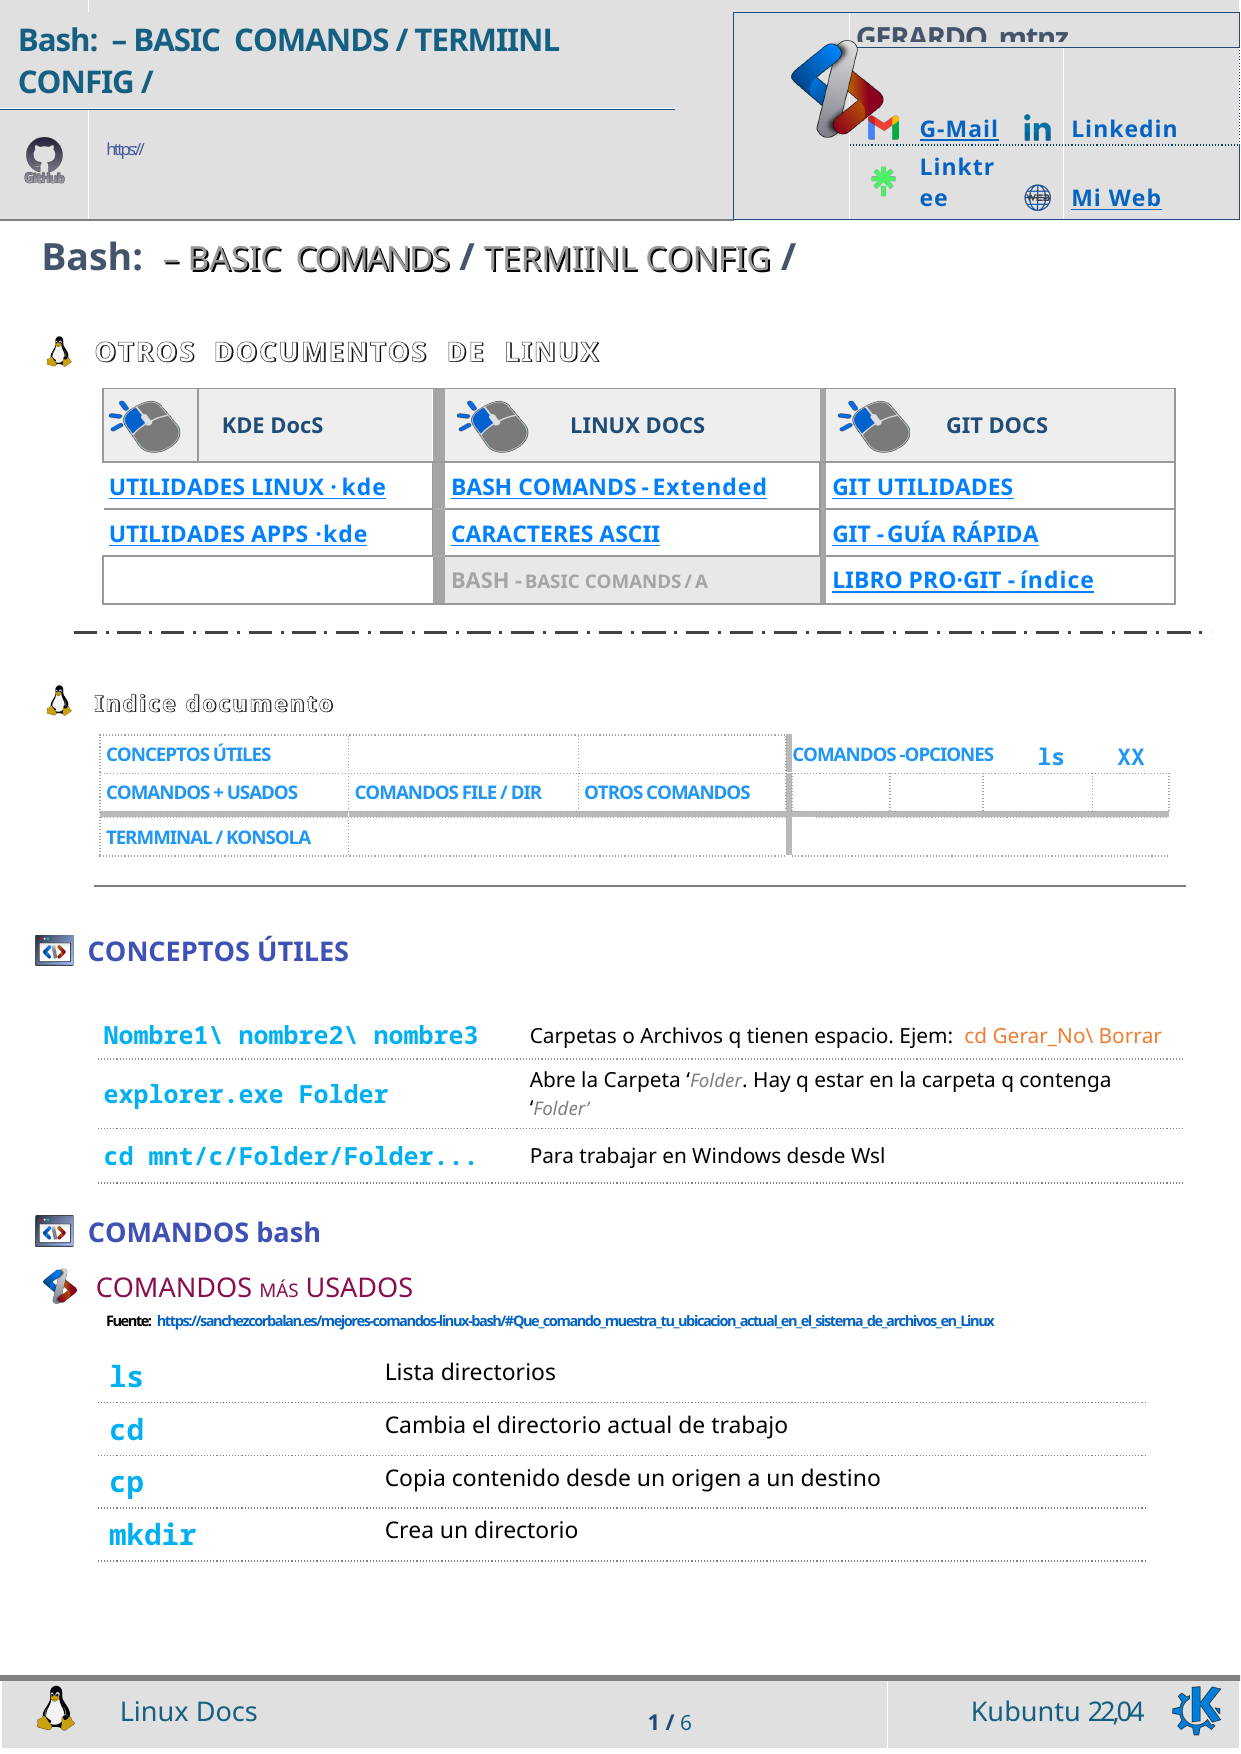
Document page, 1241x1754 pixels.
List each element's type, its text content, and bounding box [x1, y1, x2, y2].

table_cell Para trabajar en Windows desde Wsl [516, 1128, 1183, 1182]
table_cell [983, 817, 1092, 855]
table_cell [792, 817, 890, 855]
table_cell UTILIDADES LINUX · kde [103, 463, 432, 508]
table_cell [816, 811, 890, 817]
table_cell [792, 773, 890, 811]
table_header XX [1092, 734, 1169, 772]
subtitle Bash: – BASIC COMANDS / TERMIINL CONFIG / [41, 230, 1186, 281]
table_cell cp [98, 1455, 373, 1507]
table_header [786, 734, 792, 772]
table_header [820, 389, 826, 461]
table_cell GIT UTILIDADES [826, 463, 1174, 508]
table_header LINUX DOCS [547, 389, 820, 461]
table_header Lista directorios [373, 1351, 1145, 1402]
table_cell [433, 555, 445, 603]
table_cell [433, 463, 445, 508]
table_cell GIT - GUÍA RÁPIDA [826, 510, 1174, 555]
table_cell TERMMINAL / KONSOLA [100, 817, 348, 855]
table_cell [1092, 817, 1169, 855]
table_header Nombre1\ nombre2\ nombre3 [98, 1012, 516, 1058]
table_cell [349, 811, 578, 817]
table_cell BASH - BASIC COMANDS / A [445, 557, 820, 603]
table_cell [786, 773, 792, 811]
picture [35, 1215, 74, 1247]
table_header ls [98, 1351, 373, 1402]
picture [35, 935, 74, 966]
table_header [826, 389, 922, 461]
table_header [578, 734, 786, 772]
table_cell explorer.exe Folder [98, 1058, 516, 1128]
table_cell mkdir [98, 1507, 373, 1560]
picture [1021, 111, 1054, 144]
picture [108, 395, 181, 456]
text Fuente: https://sanchezcorbalan.es/mejores-comandos-linux-bash/#Que_comando_muestra_tu_ubicacion_actual_en_el_sistema_de_archivos_en_Linux [106, 1311, 1240, 1331]
table_header [104, 389, 197, 461]
table_cell COMANDOS FILE / DIR [349, 773, 578, 811]
subtitle CONCEPTOS ÚTILES [35, 933, 1186, 969]
table_header CONCEPTOS ÚTILES [100, 734, 348, 772]
table_cell [786, 811, 816, 817]
picture [456, 395, 529, 456]
list Indice documento [75, 684, 1186, 718]
picture [16, 132, 73, 188]
table_header [349, 734, 578, 772]
table_cell [821, 508, 826, 555]
table_cell Abre la Carpeta ‘Folder. Hay q estar en la carpeta q contenga ‘Folder’ [516, 1058, 1183, 1128]
table_cell COMANDOS + USADOS [100, 773, 348, 811]
table_cell [100, 811, 348, 817]
table_cell [578, 817, 786, 855]
table_cell [820, 555, 826, 603]
table_header [445, 389, 547, 461]
table_cell [821, 463, 826, 508]
table_cell [433, 508, 445, 555]
table_cell [983, 773, 1092, 811]
table_cell cd [98, 1402, 373, 1454]
picture [868, 166, 899, 197]
table_cell [786, 817, 792, 855]
table_header GIT DOCS [922, 389, 1174, 461]
table_cell [983, 811, 1092, 817]
picture [1170, 1684, 1223, 1737]
table_cell CARACTERES ASCII [445, 510, 819, 555]
picture [42, 684, 75, 718]
table_cell LIBRO PRO·GIT - índice [826, 557, 1174, 603]
table_cell [890, 817, 983, 855]
table_cell OTROS COMANDOS [578, 773, 786, 811]
picture [30, 1684, 80, 1734]
picture [42, 335, 75, 369]
table_cell [104, 557, 432, 603]
table_cell [890, 773, 983, 811]
table_cell [1092, 811, 1169, 817]
list OTROS DOCUMENTOS DE LINUX [41, 332, 1186, 369]
picture [43, 1268, 77, 1304]
table_header ls [1010, 734, 1092, 772]
table_cell UTILIDADES APPS ·kde [103, 508, 432, 555]
table_cell BASH COMANDS - Extended [445, 463, 819, 508]
subtitle COMANDOS bash [35, 1213, 1186, 1250]
table_header KDE DocS [199, 389, 432, 461]
picture [781, 34, 900, 144]
table_header COMANDOS -OPCIONES [792, 734, 1009, 772]
table_cell Crea un directorio [373, 1507, 1145, 1560]
table_cell [578, 811, 786, 817]
table_cell Copia contenido desde un origen a un destino [373, 1455, 1145, 1507]
table_header [433, 389, 445, 461]
table_cell cd mnt/c/Folder/Folder... [98, 1128, 516, 1182]
picture [1021, 181, 1054, 214]
subtitle COMANDOS MÁS USADOS [42, 1267, 1240, 1305]
table_header Carpetas o Archivos q tienen espacio. Ejem: cd Gerar_No\ Borrar [516, 1012, 1183, 1058]
table_cell [349, 817, 578, 855]
picture [837, 395, 910, 456]
table_cell [1092, 773, 1169, 811]
table_cell [890, 811, 983, 817]
table_cell Cambia el directorio actual de trabajo [373, 1402, 1145, 1454]
